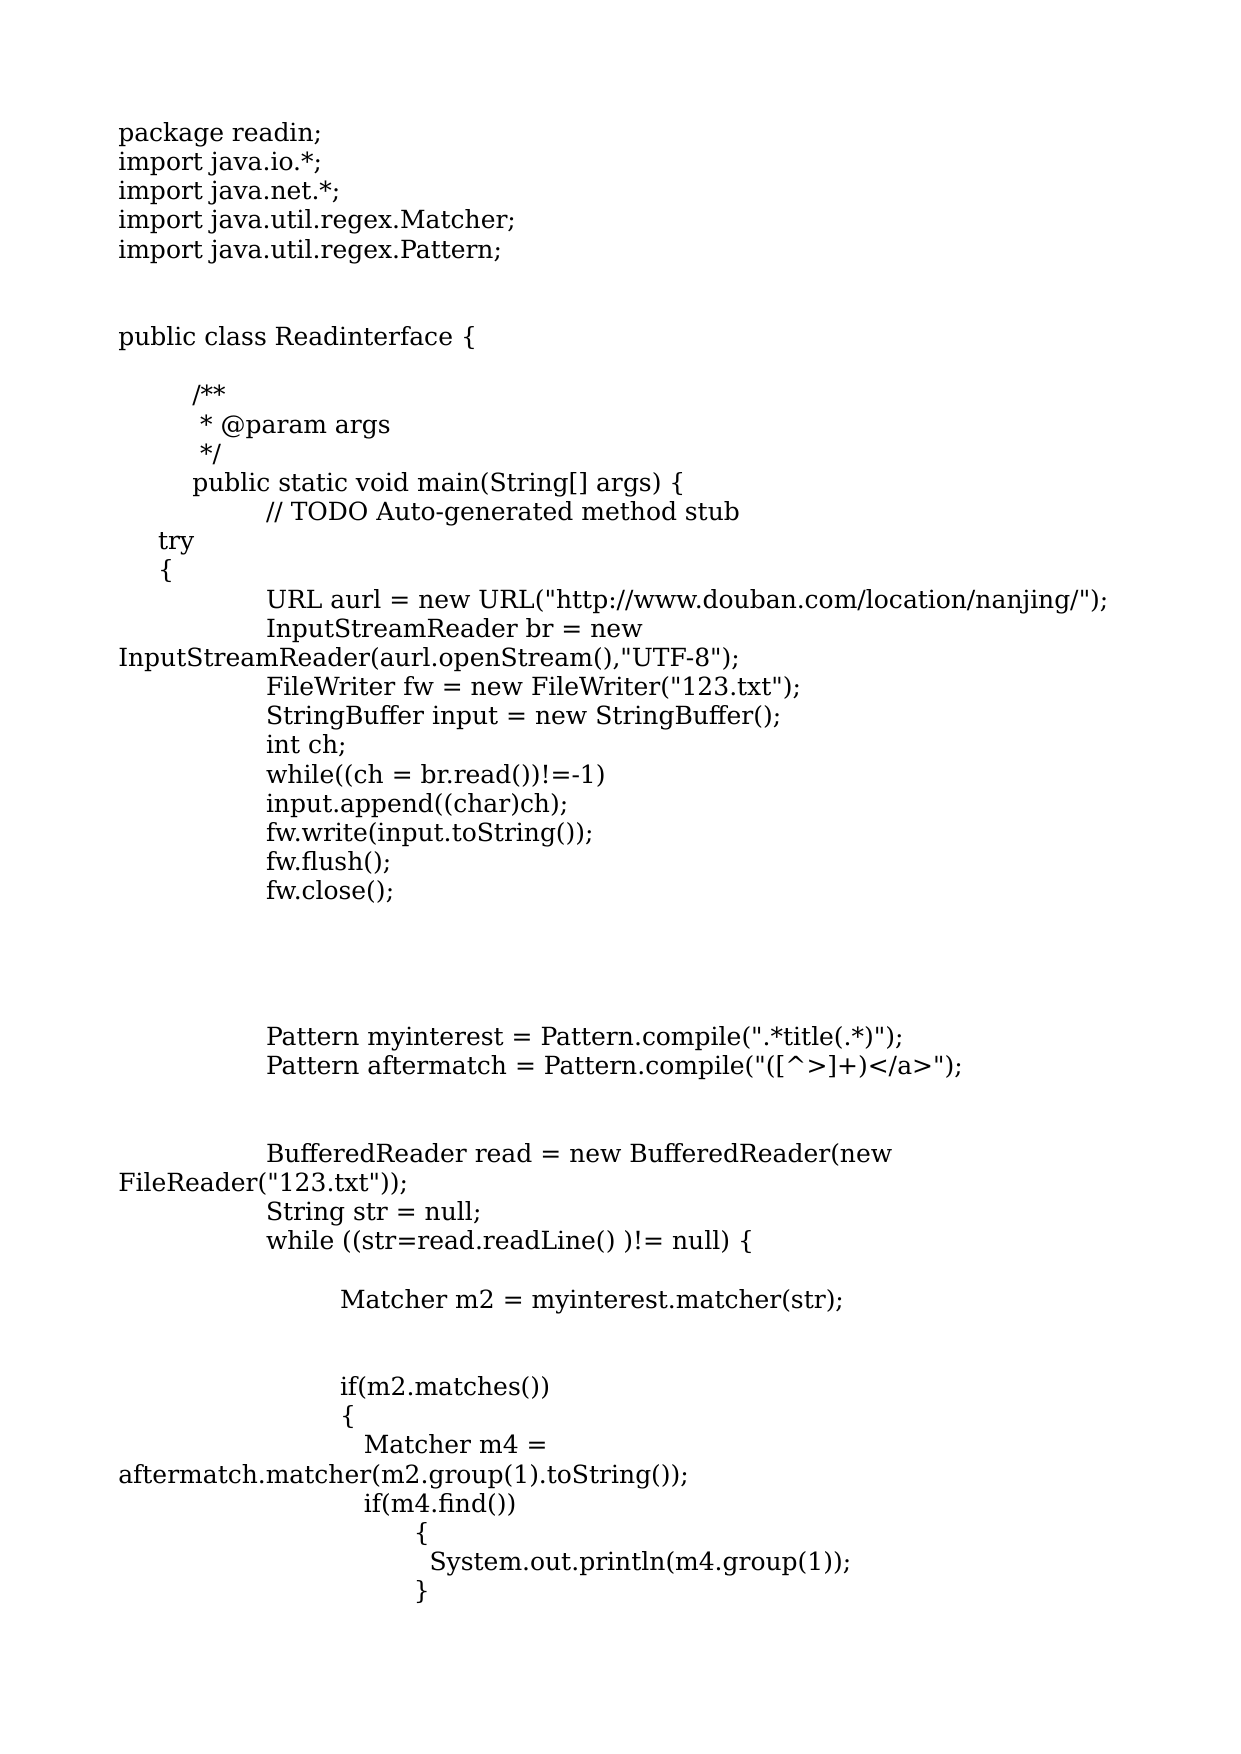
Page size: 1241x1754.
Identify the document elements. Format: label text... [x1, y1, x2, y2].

text import java.util.regex.Matcher; [118, 206, 1122, 235]
text fw.flush(); [118, 847, 1122, 876]
text } [118, 1576, 1122, 1606]
text String str = null; [118, 1197, 1122, 1226]
text while((ch = br.read())!=-1) [118, 760, 1122, 789]
text { [118, 1518, 1122, 1547]
text import java.util.regex.Pattern; [118, 235, 1122, 264]
text if(m2.matches()) [118, 1372, 1122, 1401]
text { [118, 1401, 1122, 1431]
text { [118, 556, 1122, 585]
text StringBuffer input = new StringBuffer(); [118, 701, 1122, 731]
text Pattern myinterest = Pattern.compile(".*title(.*)"); [118, 1022, 1122, 1051]
text package readin; [118, 118, 1122, 147]
text import java.net.*; [118, 176, 1122, 206]
text */ [118, 439, 1122, 468]
text /** [118, 381, 1122, 410]
text * @param args [118, 410, 1122, 439]
text public class Readinterface { [118, 322, 1122, 351]
text FileWriter fw = new FileWriter("123.txt"); [118, 672, 1122, 701]
text System.out.println(m4.group(1)); [118, 1547, 1122, 1576]
text Matcher m4 = aftermatch.matcher(m2.group(1).toString()); [118, 1431, 1122, 1489]
text while ((str=read.readLine() )!= null) { [118, 1226, 1122, 1256]
text int ch; [118, 731, 1122, 760]
text // TODO Auto-generated method stub [118, 497, 1122, 526]
text try [118, 526, 1122, 556]
text URL aurl = new URL("http://www.douban.com/location/nanjing/"); [118, 585, 1122, 614]
text Matcher m2 = myinterest.matcher(str); [118, 1285, 1122, 1314]
text Pattern aftermatch = Pattern.compile("([^>]+)</a>"); [118, 1051, 1122, 1081]
text import java.io.*; [118, 147, 1122, 176]
text InputStreamReader br = new InputStreamReader(aurl.openStream(),"UTF-8"); [118, 614, 1122, 672]
text input.append((char)ch); [118, 789, 1122, 818]
text BufferedReader read = new BufferedReader(new FileReader("123.txt")); [118, 1139, 1122, 1197]
text fw.write(input.toString()); [118, 818, 1122, 847]
text public static void main(String[] args) { [118, 468, 1122, 497]
text if(m4.find()) [118, 1489, 1122, 1518]
text fw.close(); [118, 876, 1122, 906]
